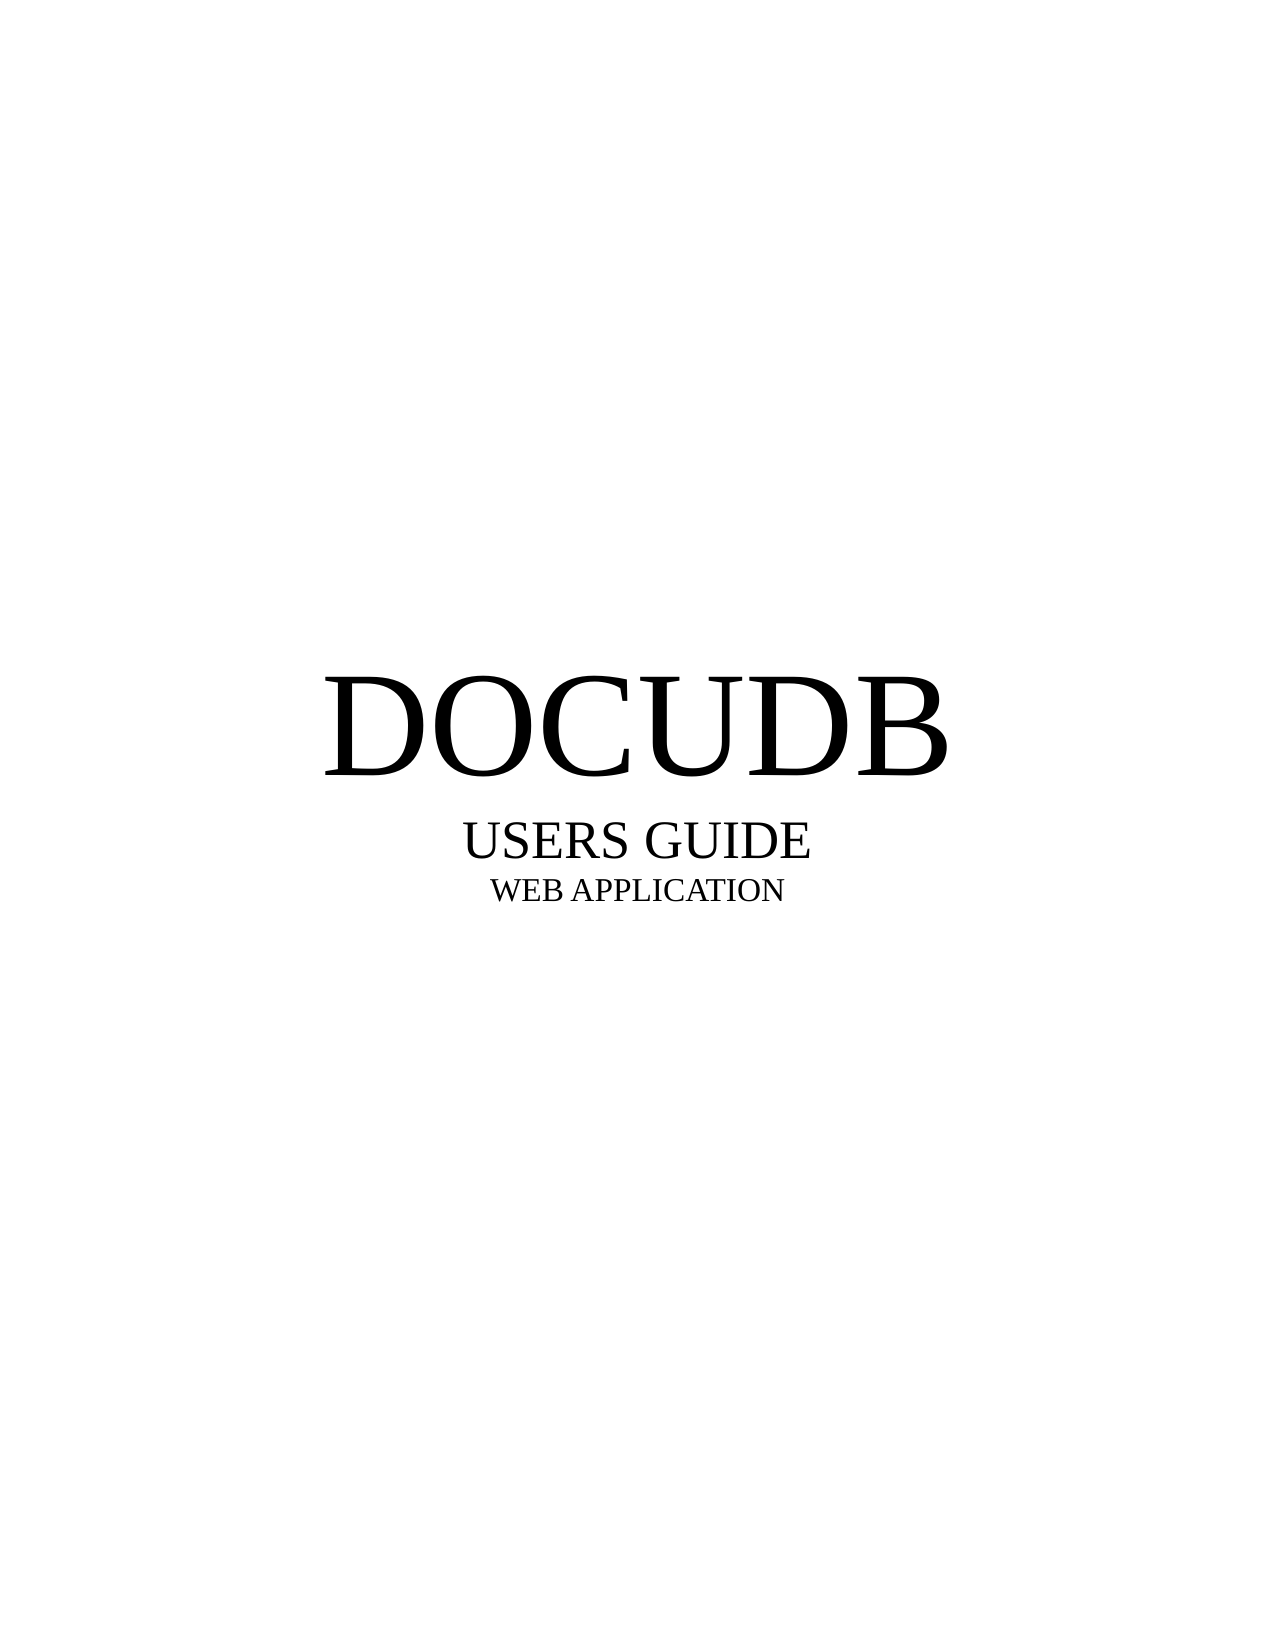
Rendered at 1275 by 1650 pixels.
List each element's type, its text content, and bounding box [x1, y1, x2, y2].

text DOCUDB [118, 636, 1157, 808]
text USERS GUIDE [118, 808, 1157, 870]
text WEB APPLICATION [118, 870, 1157, 909]
